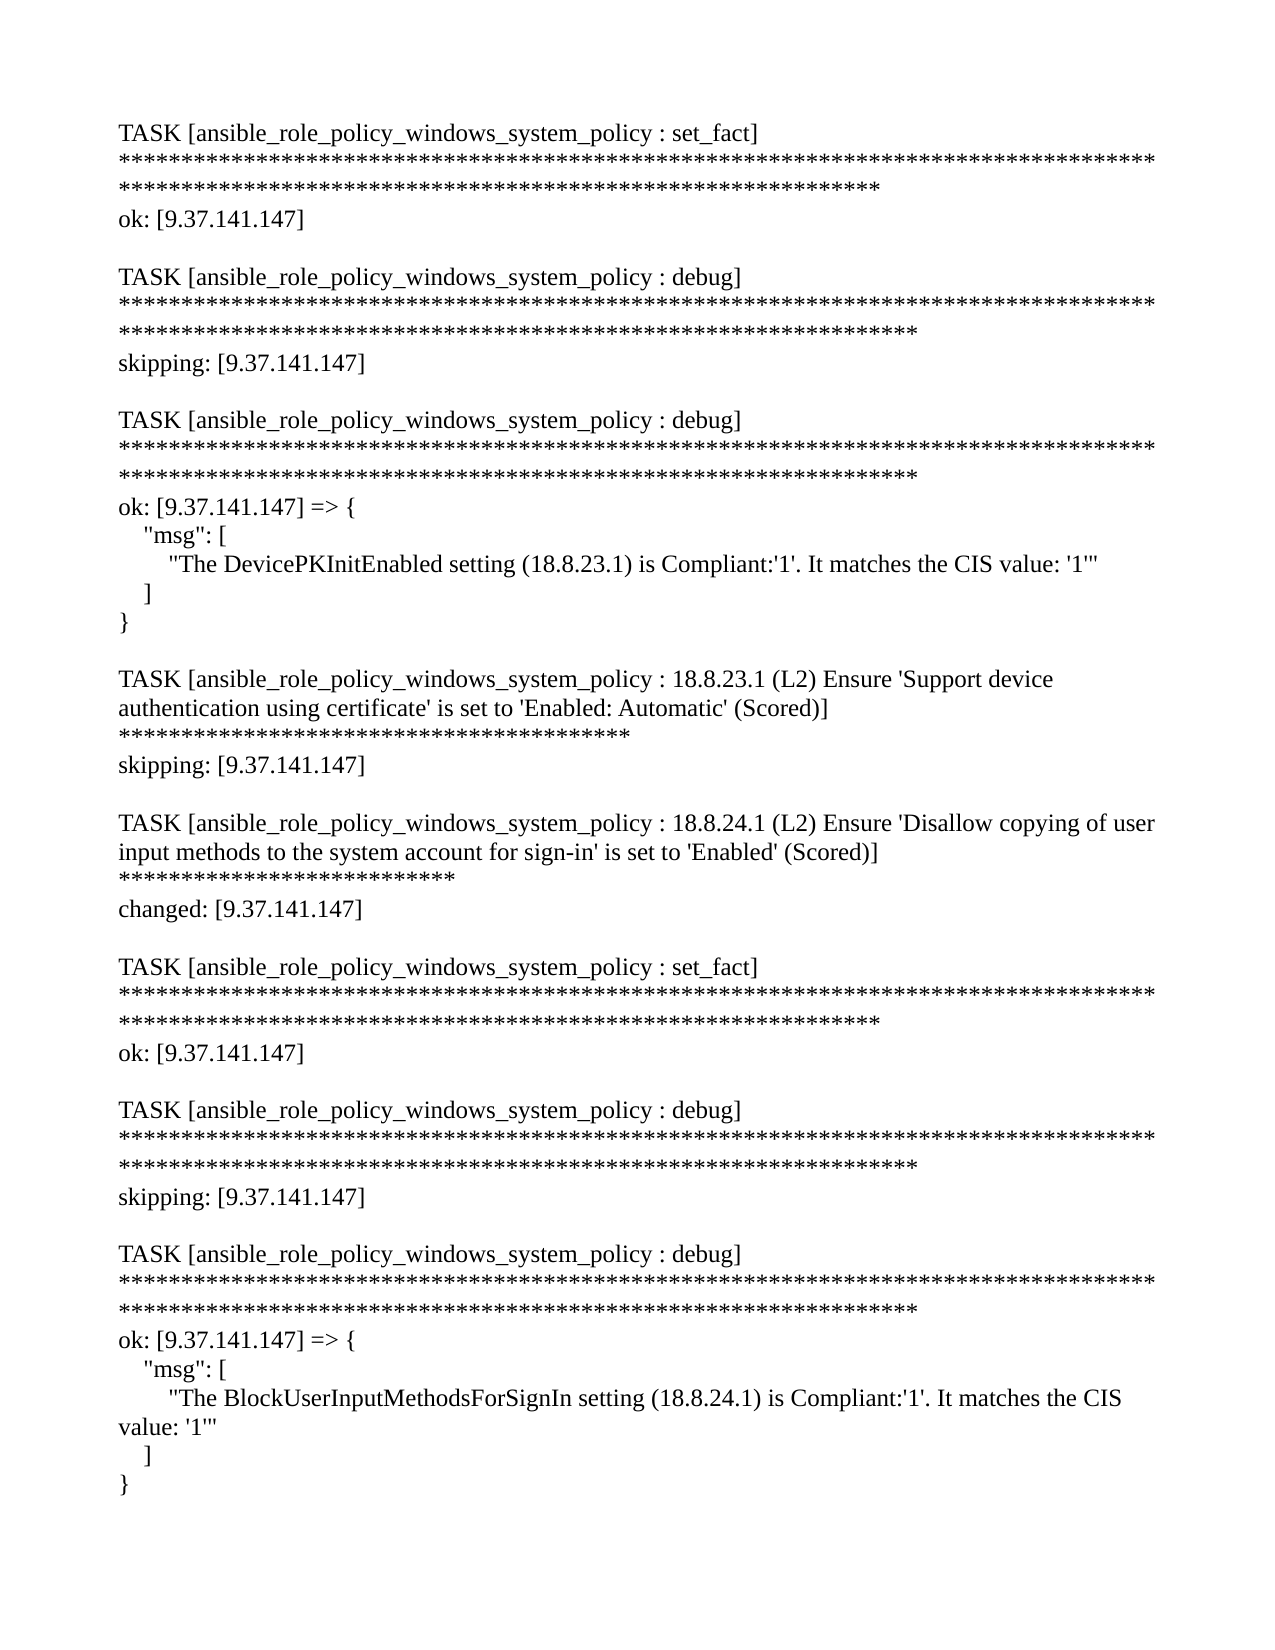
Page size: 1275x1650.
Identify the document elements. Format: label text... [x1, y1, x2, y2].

text skipping: [9.37.141.147] [118, 1182, 1157, 1211]
text TASK [ansible_role_policy_windows_system_policy : set_fact] ************************************************************************************************************************************************ [118, 952, 1157, 1038]
text ] [118, 1441, 1157, 1469]
text changed: [9.37.141.147] [118, 894, 1157, 923]
text TASK [ansible_role_policy_windows_system_policy : debug] *************************************************************************************************************************************************** [118, 262, 1157, 348]
text ok: [9.37.141.147] [118, 204, 1157, 233]
text skipping: [9.37.141.147] [118, 751, 1157, 779]
text } [118, 1469, 1157, 1498]
text "The BlockUserInputMethodsForSignIn setting (18.8.24.1) is Compliant:'1'. It matches the CIS value: '1'" [118, 1383, 1157, 1441]
text ok: [9.37.141.147] => { [118, 1326, 1157, 1354]
text ] [118, 578, 1157, 607]
text TASK [ansible_role_policy_windows_system_policy : set_fact] ************************************************************************************************************************************************ [118, 118, 1157, 204]
text "msg": [ [118, 521, 1157, 549]
text TASK [ansible_role_policy_windows_system_policy : debug] *************************************************************************************************************************************************** [118, 406, 1157, 492]
text TASK [ansible_role_policy_windows_system_policy : debug] *************************************************************************************************************************************************** [118, 1239, 1157, 1326]
text ok: [9.37.141.147] => { [118, 492, 1157, 521]
text "The DevicePKInitEnabled setting (18.8.23.1) is Compliant:'1'. It matches the CIS value: '1'" [118, 549, 1157, 578]
text TASK [ansible_role_policy_windows_system_policy : 18.8.24.1 (L2) Ensure 'Disallow copying of user input methods to the system account for sign-in' is set to 'Enabled' (Scored)] *************************** [118, 808, 1157, 894]
text "msg": [ [118, 1354, 1157, 1383]
text ok: [9.37.141.147] [118, 1038, 1157, 1067]
text skipping: [9.37.141.147] [118, 348, 1157, 377]
text TASK [ansible_role_policy_windows_system_policy : 18.8.23.1 (L2) Ensure 'Support device authentication using certificate' is set to 'Enabled: Automatic' (Scored)] ***************************************** [118, 664, 1157, 751]
text } [118, 607, 1157, 636]
text TASK [ansible_role_policy_windows_system_policy : debug] *************************************************************************************************************************************************** [118, 1096, 1157, 1182]
